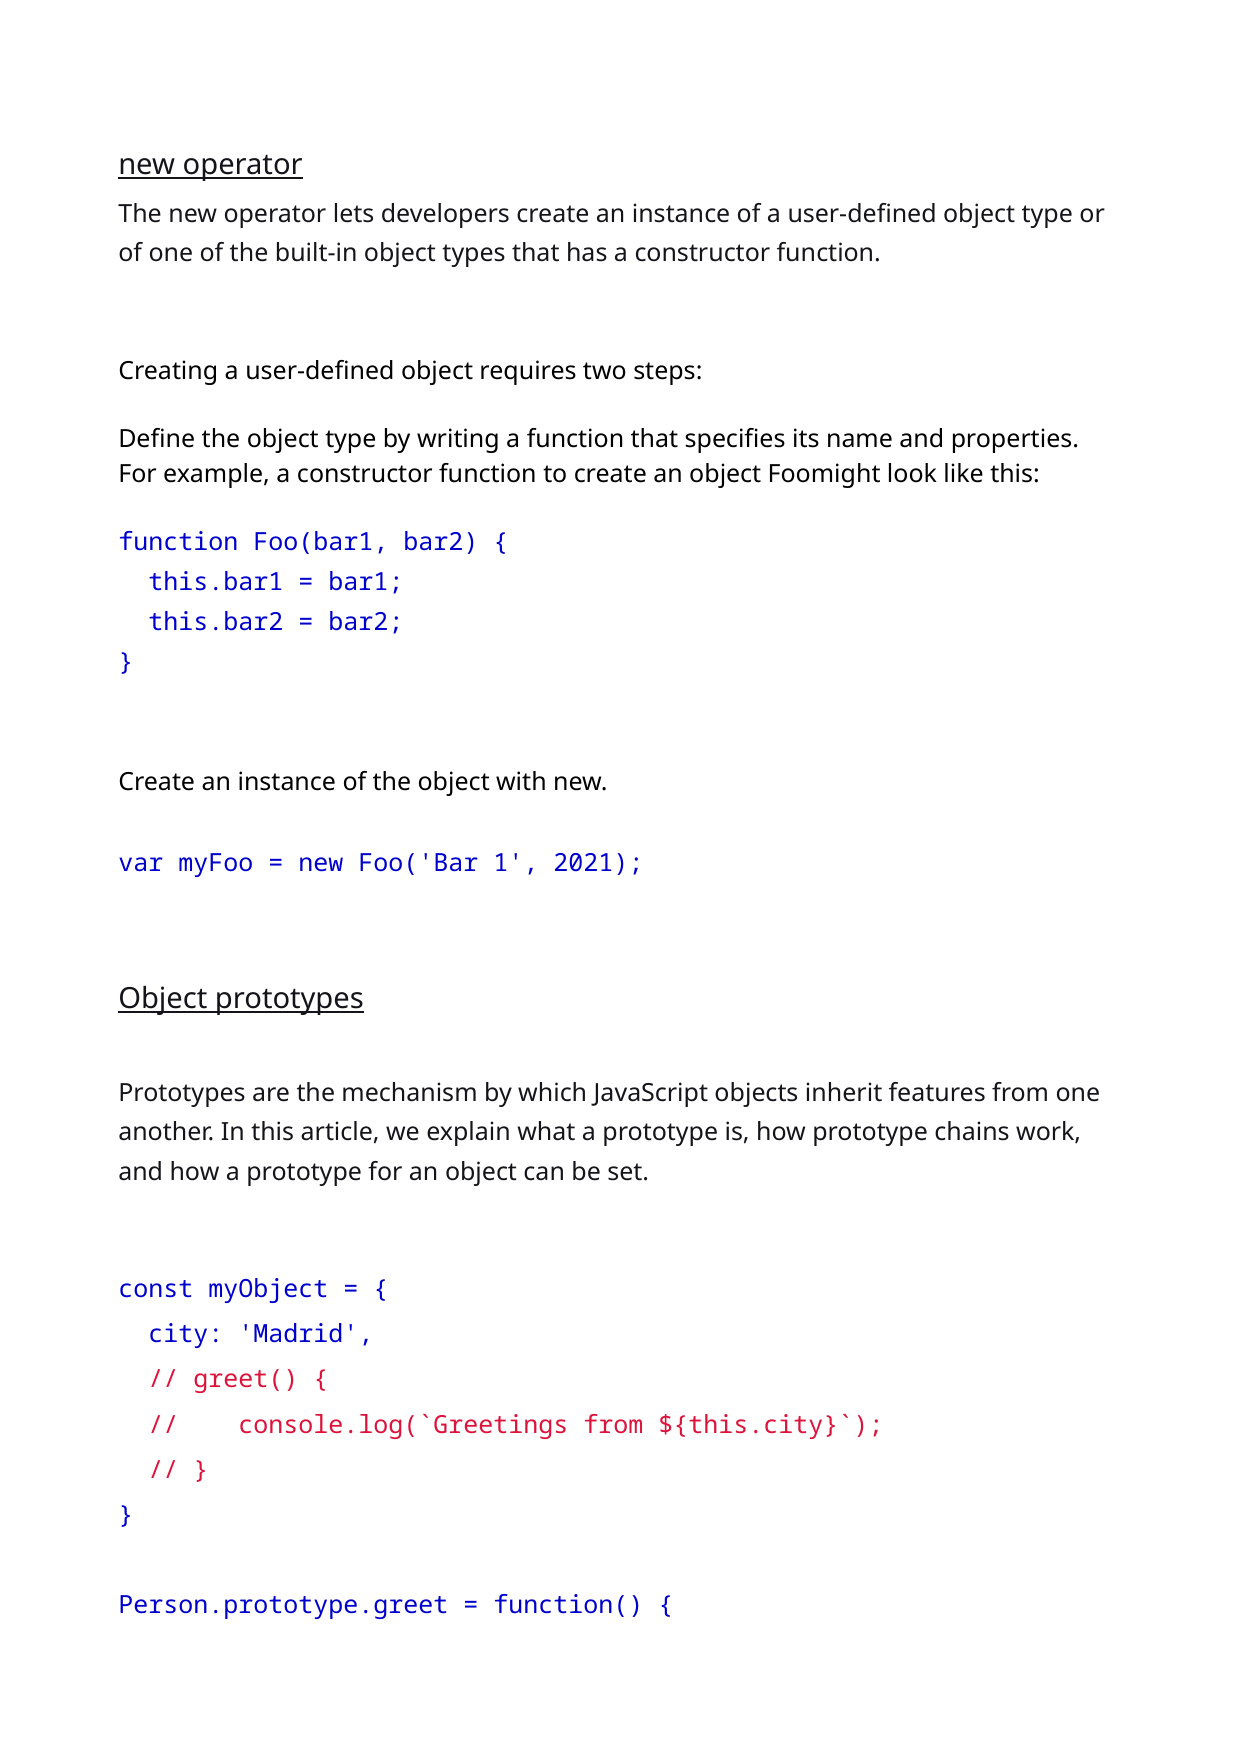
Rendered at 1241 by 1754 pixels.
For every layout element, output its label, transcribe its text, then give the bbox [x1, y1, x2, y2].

text // console.log(`Greetings from ${this.city}`); [118, 1406, 1122, 1440]
text city: 'Madrid', [118, 1316, 1122, 1350]
text var myFoo = new Foo('Bar 1', 2021); [118, 844, 1122, 878]
subtitle new operator [118, 143, 1122, 183]
text Create an instance of the object with new. [118, 764, 1122, 798]
text Person.prototype.greet = function() { [118, 1587, 1122, 1621]
text this.bar2 = bar2; [118, 603, 1122, 638]
text Prototypes are the mechanism by which JavaScript objects inherit features from one another. In this article, we explain what a prototype is, how prototype chains work, and how a prototype for an object can be set. [118, 1075, 1122, 1187]
text Creating a user-defined object requires two steps: [118, 353, 1122, 387]
subtitle Object prototypes [118, 977, 1122, 1017]
text this.bar1 = bar1; [118, 563, 1122, 597]
text } [118, 1497, 1122, 1531]
text Define the object type by writing a function that specifies its name and properties. For example, a constructor function to create an object Foomight look like this: [118, 421, 1122, 489]
text The new operator lets developers create an instance of a user-defined object type or of one of the built-in object types that has a constructor function. [118, 195, 1122, 268]
text // } [118, 1451, 1122, 1486]
text const myObject = { [118, 1271, 1122, 1305]
text function Foo(bar1, bar2) { [118, 523, 1122, 557]
text } [118, 644, 1122, 678]
text // greet() { [118, 1361, 1122, 1395]
